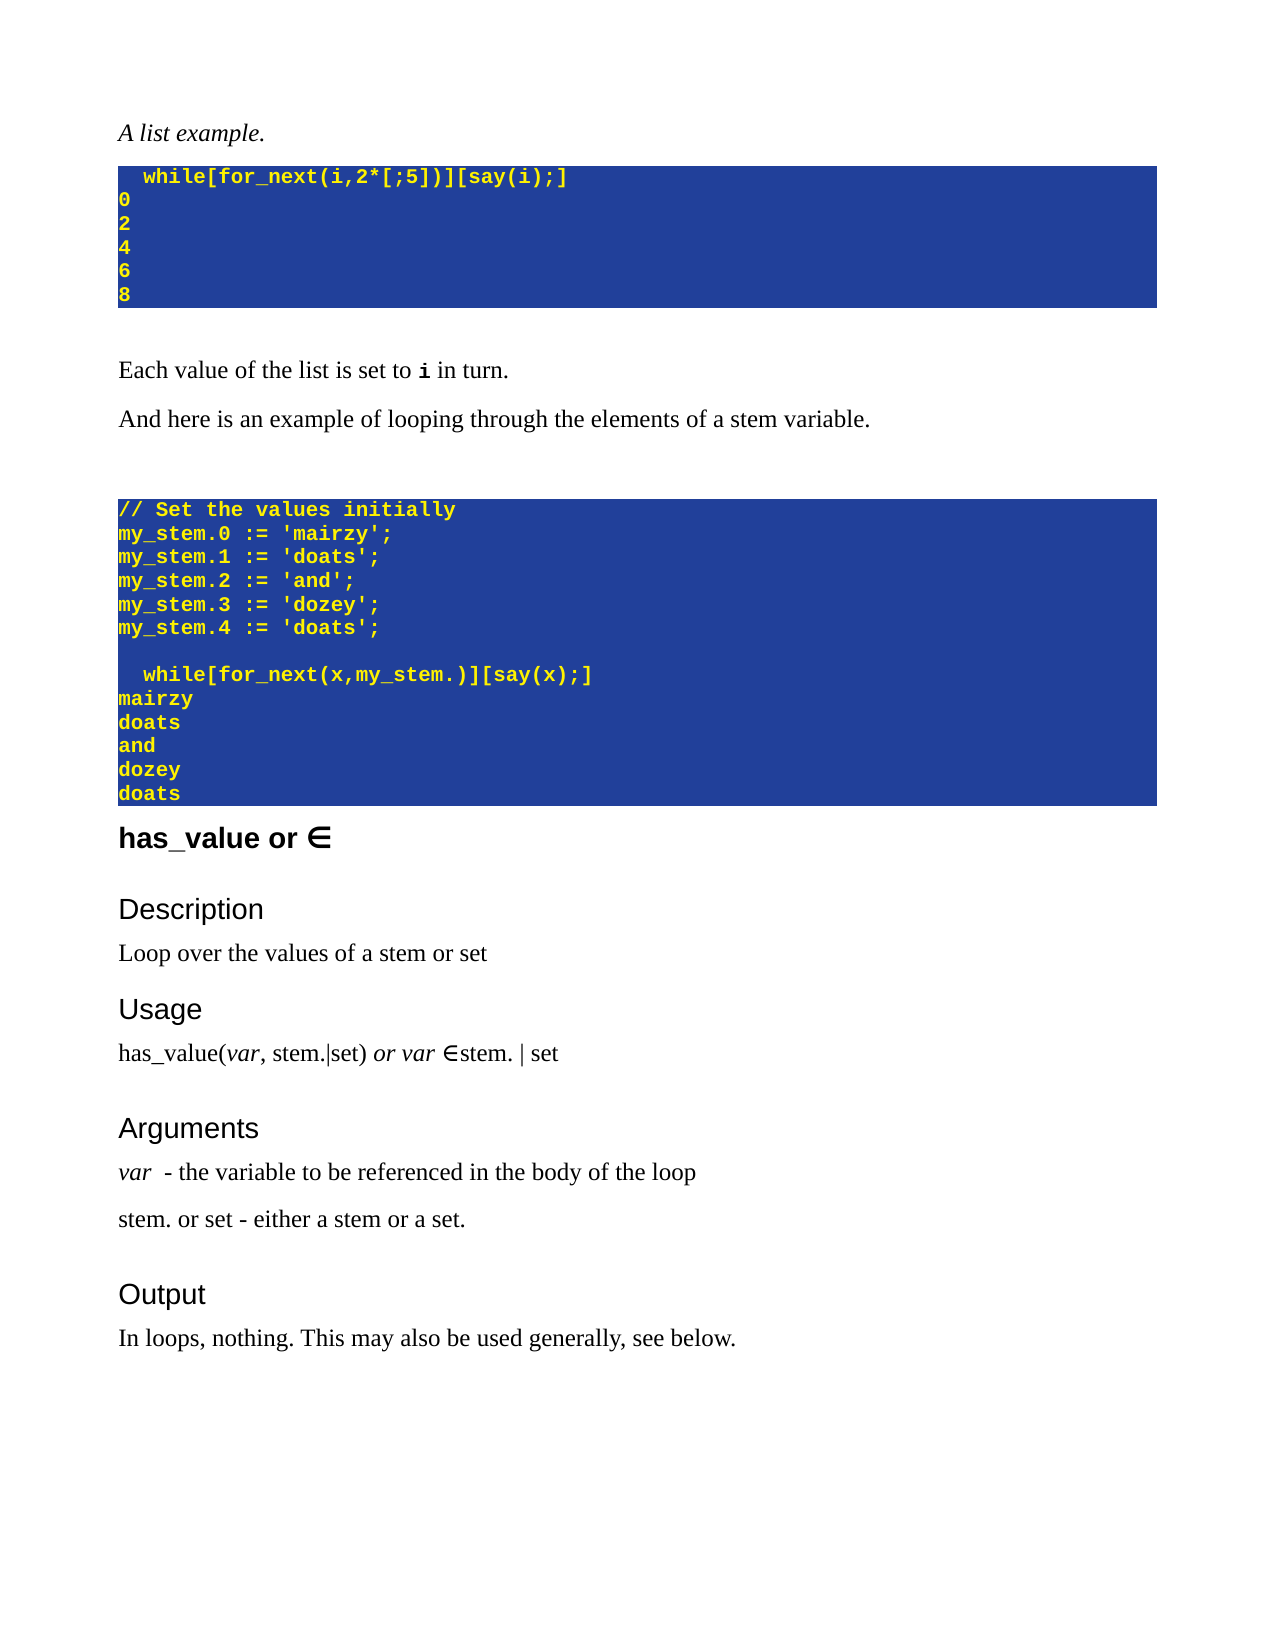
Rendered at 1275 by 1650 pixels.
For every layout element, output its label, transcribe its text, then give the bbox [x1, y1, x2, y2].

subtitle Description [118, 892, 1157, 926]
text 6 [118, 260, 1157, 284]
subtitle Output [118, 1277, 1157, 1310]
text my_stem.4 := 'doats'; [118, 617, 1157, 641]
text and [118, 735, 1157, 759]
text dozey [118, 759, 1157, 783]
text In loops, nothing. This may also be used generally, see below. [118, 1323, 1157, 1352]
text doats [118, 712, 1157, 735]
text Each value of the list is set to i in turn. [118, 355, 1157, 385]
text my_stem.0 := 'mairzy'; [118, 523, 1157, 546]
text 2 [118, 213, 1157, 237]
subtitle has_value or ∈ [118, 821, 1157, 855]
text my_stem.1 := 'doats'; [118, 546, 1157, 570]
subtitle Usage [118, 992, 1157, 1026]
text var - the variable to be referenced in the body of the loop [118, 1157, 1157, 1185]
subtitle Arguments [118, 1111, 1157, 1144]
text has_value(var, stem.|set) or var ∈stem. | set [118, 1038, 1157, 1067]
text doats [118, 783, 1157, 806]
text while[for_next(x,my_stem.)][say(x);] [118, 664, 1157, 688]
text 8 [118, 284, 1157, 308]
text mairzy [118, 688, 1157, 712]
text my_stem.3 := 'dozey'; [118, 593, 1157, 617]
text while[for_next(i,2*[;5])][say(i);] [118, 166, 1157, 189]
text Loop over the values of a stem or set [118, 938, 1157, 967]
text 4 [118, 237, 1157, 260]
text And here is an example of looping through the elements of a stem variable. [118, 404, 1157, 432]
text stem. or set - either a stem or a set. [118, 1204, 1157, 1233]
text // Set the values initially [118, 499, 1157, 523]
text A list example. [118, 118, 1157, 147]
text my_stem.2 := 'and'; [118, 570, 1157, 593]
text 0 [118, 189, 1157, 213]
